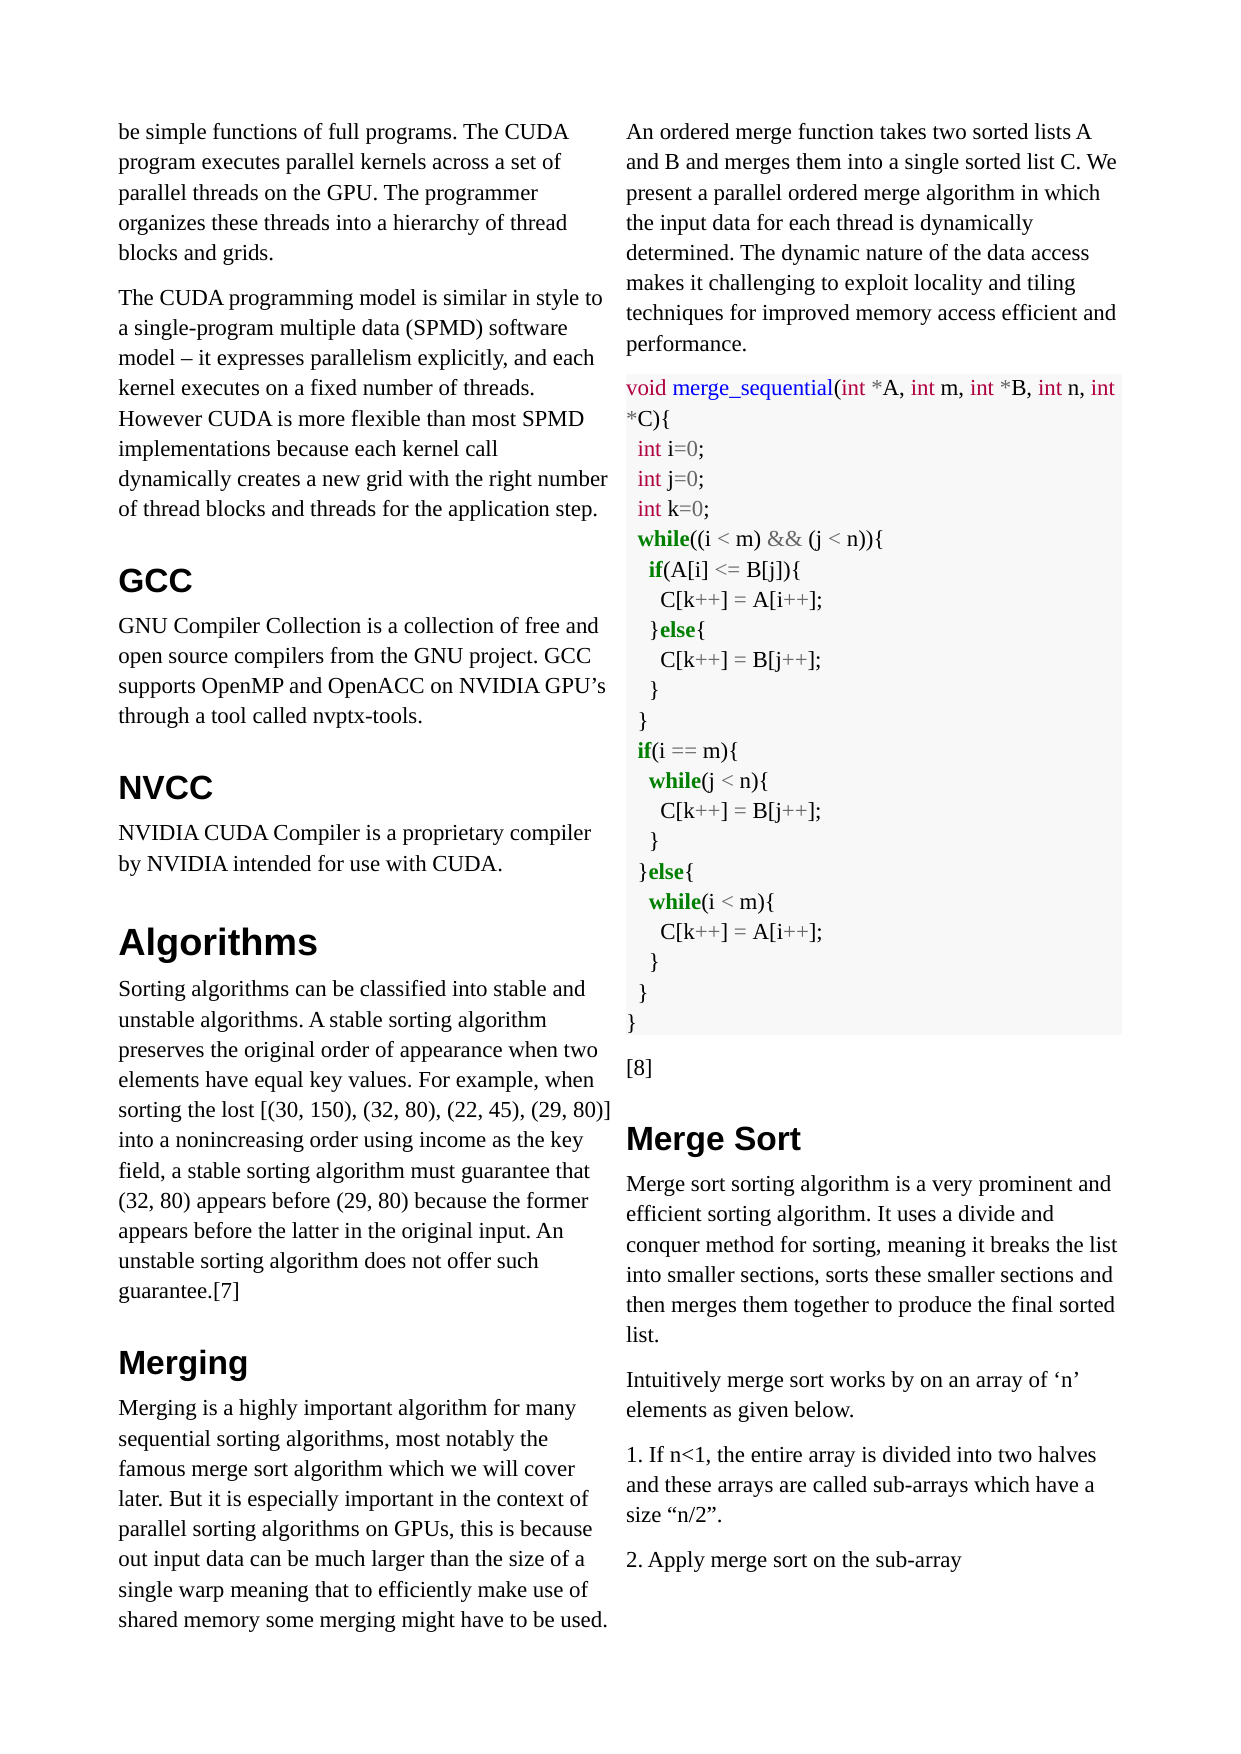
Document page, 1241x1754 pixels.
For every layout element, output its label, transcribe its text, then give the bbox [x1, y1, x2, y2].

text Intuitively merge sort works by on an array of ‘n’ elements as given below. [626, 1366, 1122, 1423]
text Merge sort sorting algorithm is a very prominent and efficient sorting algorithm. It uses a divide and conquer method for sorting, meaning it breaks the list into smaller sections, sorts these smaller sections and then merges them together to produce the final sorted list. [626, 1170, 1122, 1348]
subtitle GCC [118, 561, 614, 599]
text 1. If n<1, the entire array is divided into two halves and these arrays are called sub-arrays which have a size “n/2”. [626, 1441, 1122, 1528]
text GNU Compiler Collection is a collection of free and open source compilers from the GNU project. GCC supports OpenMP and OpenACC on NVIDIA GPU’s through a tool called nvptx-tools. [118, 612, 614, 729]
text An ordered merge function takes two sorted lists A and B and merges them into a single sorted list C. We present a parallel ordered merge algorithm in which the input data for each thread is dynamically determined. The dynamic nature of the data access makes it challenging to exploit locality and tiling techniques for improved memory access efficient and performance. [626, 118, 1122, 356]
text 2. Apply merge sort on the sub-array [626, 1546, 1122, 1573]
text NVIDIA CUDA Compiler is a proprietary compiler by NVIDIA intended for use with CUDA. [118, 819, 614, 876]
text The CUDA programming model is similar in style to a single-program multiple data (SPMD) software model – it expresses parallelism explicitly, and each kernel executes on a fixed number of threads. However CUDA is more flexible than most SPMD implementations because each kernel call dynamically creates a new grid with the right number of thread blocks and threads for the application step. [118, 284, 614, 522]
subtitle Merge Sort [626, 1119, 1122, 1158]
subtitle NVCC [118, 768, 614, 807]
text Sorting algorithms can be classified into stable and unstable algorithms. A stable sorting algorithm preserves the original order of appearance when two elements have equal key values. For example, when sorting the lost [(30, 150), (32, 80), (22, 45), (29, 80)] into a nonincreasing order using income as the key field, a stable sorting algorithm must guarantee that (32, 80) appears before (29, 80) because the former appears before the latter in the original input. An unstable sorting algorithm does not offer such guarantee.[7] [118, 976, 614, 1304]
text [8] [626, 1053, 1122, 1080]
text Merging is a highly important algorithm for many sequential sorting algorithms, most notably the famous merge sort algorithm which we will cover later. But it is especially important in the context of parallel sorting algorithms on GPUs, this is because out input data can be much larger than the size of a single warp meaning that to efficiently make use of shared memory some merging might have to be used. [118, 1394, 614, 1632]
subtitle Merging [118, 1343, 614, 1382]
text void merge_sequential(int *A, int m, int *B, int n, int *C){ int i=0; int j=0; int k=0; while((i < m) && (j < n)){ if(A[i] <= B[j]){ C[k++] = A[i++]; }else{ C[k++] = B[j++]; } } if(i == m){ while(j < n){ C[k++] = B[j++]; } }else{ while(i < m){ C[k++] = A[i++]; } } } [626, 374, 1122, 1035]
subtitle Algorithms [118, 919, 614, 963]
text be simple functions of full programs. The CUDA program executes parallel kernels across a set of parallel threads on the GPU. The programmer organizes these threads into a hierarchy of thread blocks and grids. [118, 118, 614, 265]
